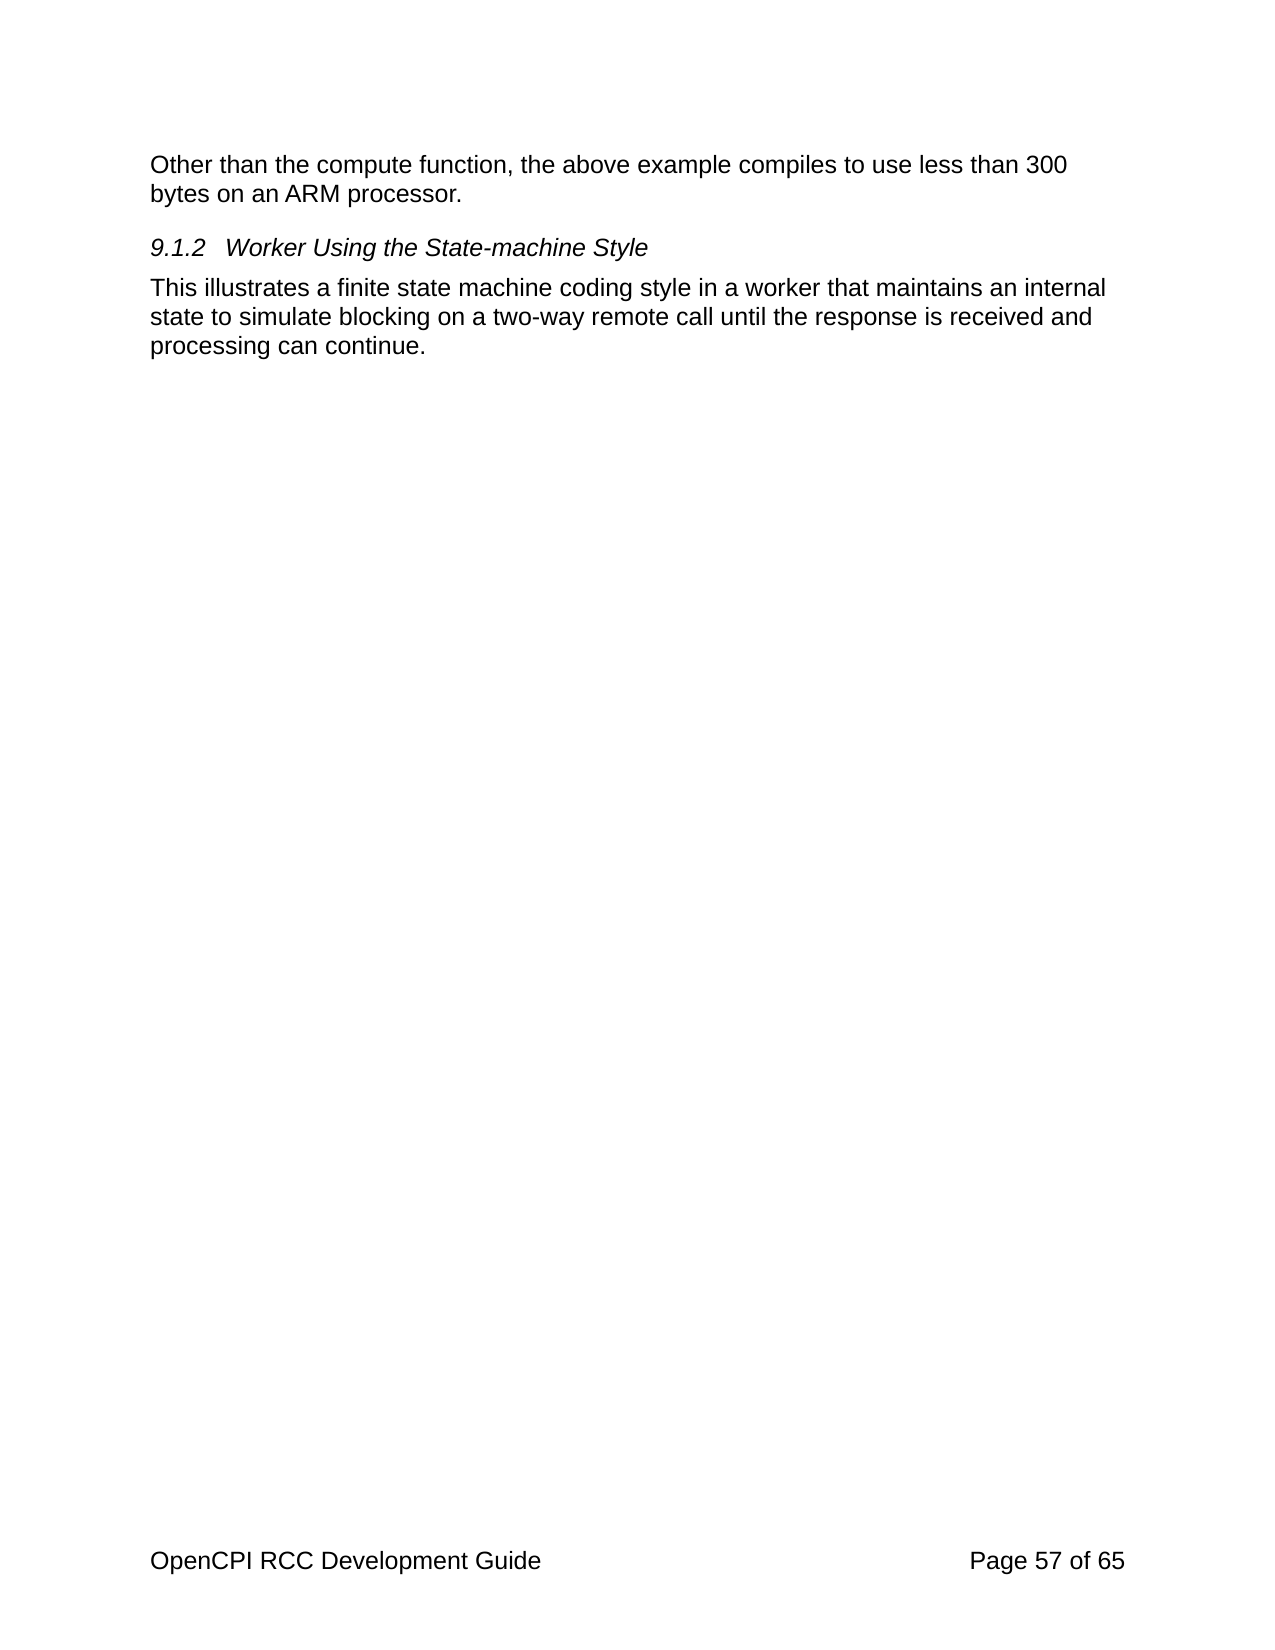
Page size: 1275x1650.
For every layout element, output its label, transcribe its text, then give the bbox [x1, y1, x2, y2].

text Other than the compute function, the above example compiles to use less than 300 bytes on an ARM processor. [150, 150, 1125, 207]
subtitle Worker Using the State-machine Style [150, 232, 1125, 261]
text This illustrates a finite state machine coding style in a worker that maintains an internal state to simulate blocking on a two-way remote call until the response is received and processing can continue. [150, 273, 1125, 359]
